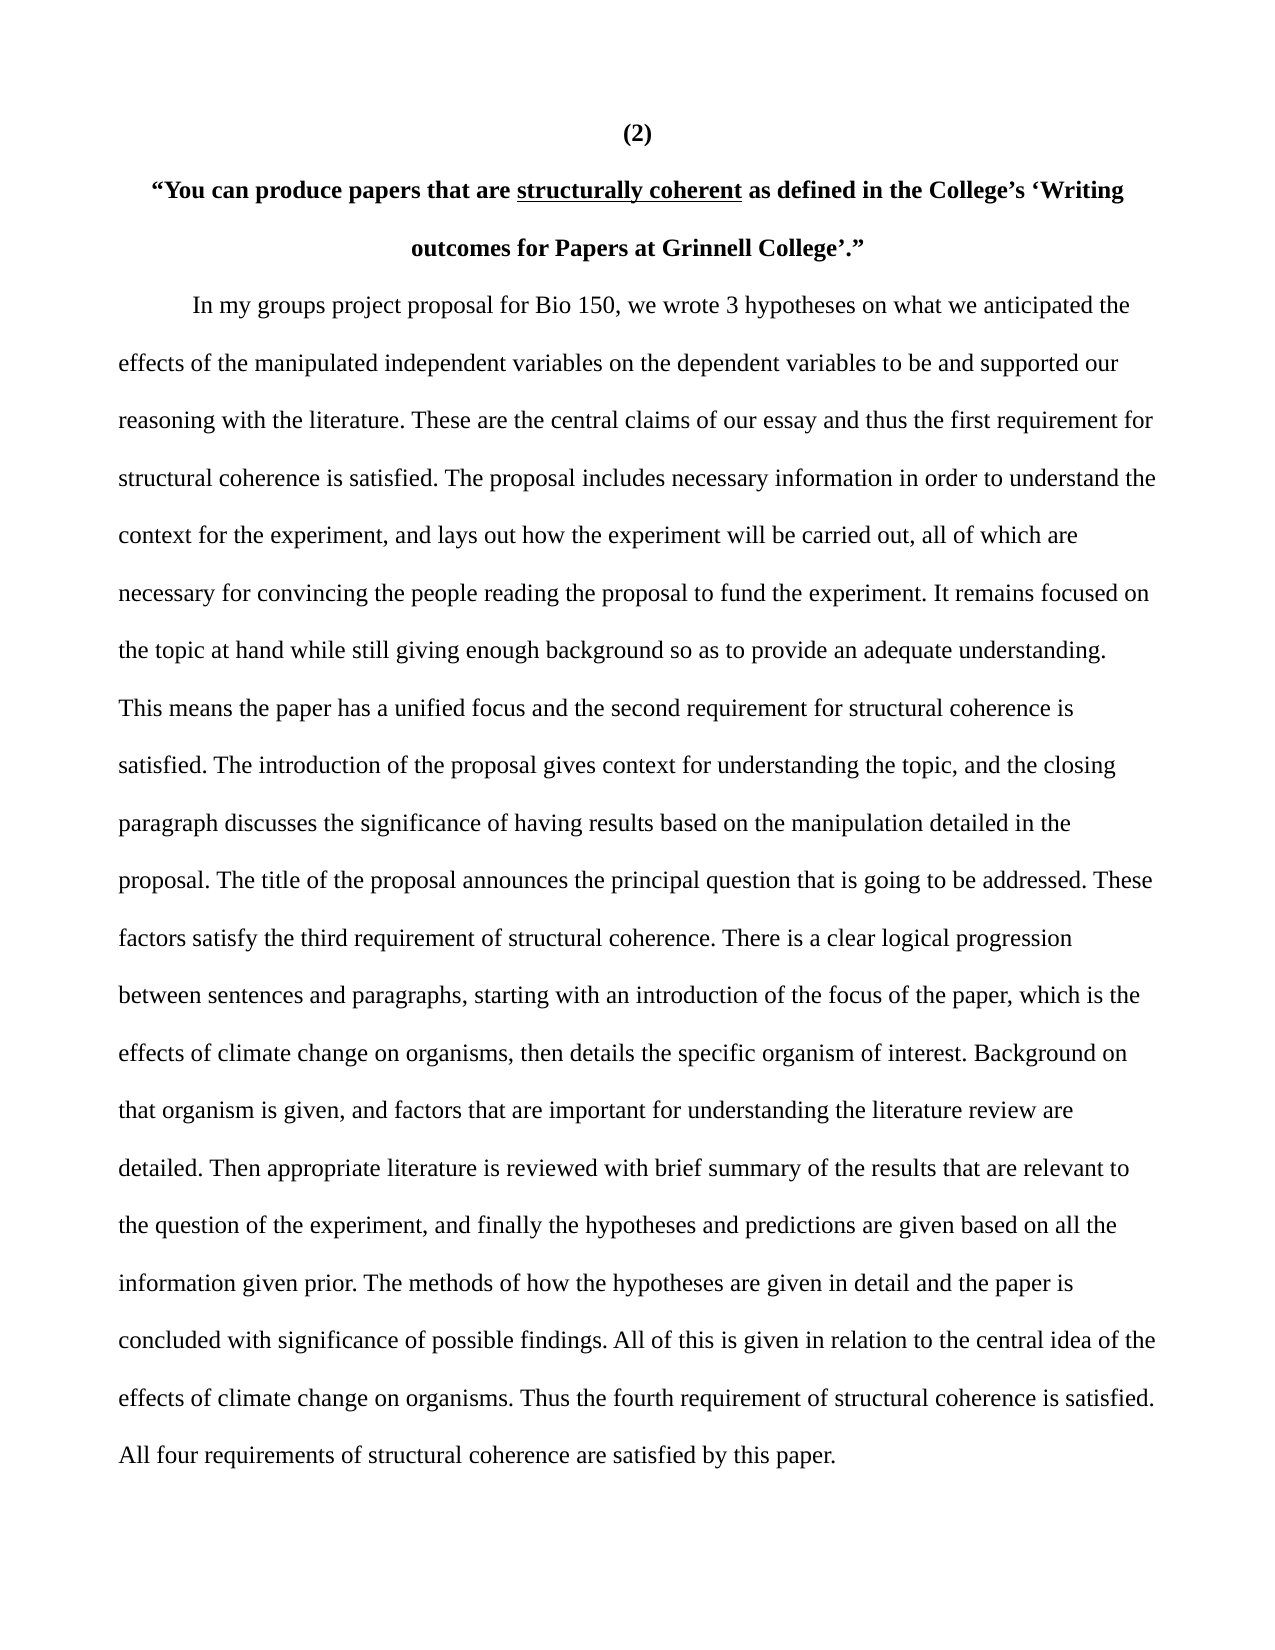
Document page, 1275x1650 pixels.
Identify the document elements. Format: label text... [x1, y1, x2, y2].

text In my groups project proposal for Bio 150, we wrote 3 hypotheses on what we anticipated the effects of the manipulated independent variables on the dependent variables to be and supported our reasoning with the literature. These are the central claims of our essay and thus the first requirement for structural coherence is satisfied. The proposal includes necessary information in order to understand the context for the experiment, and lays out how the experiment will be carried out, all of which are necessary for convincing the people reading the proposal to fund the experiment. It remains focused on the topic at hand while still giving enough background so as to provide an adequate understanding. This means the paper has a unified focus and the second requirement for structural coherence is satisfied. The introduction of the proposal gives context for understanding the topic, and the closing paragraph discusses the significance of having results based on the manipulation detailed in the proposal. The title of the proposal announces the principal question that is going to be addressed. These factors satisfy the third requirement of structural coherence. There is a clear logical progression between sentences and paragraphs, starting with an introduction of the focus of the paper, which is the effects of climate change on organisms, then details the specific organism of interest. Background on that organism is given, and factors that are important for understanding the literature review are detailed. Then appropriate literature is reviewed with brief summary of the results that are relevant to the question of the experiment, and finally the hypotheses and predictions are given based on all the information given prior. The methods of how the hypotheses are given in detail and the paper is concluded with significance of possible findings. All of this is given in relation to the central idea of the effects of climate change on organisms. Thus the fourth requirement of structural coherence is satisfied. All four requirements of structural coherence are satisfied by this paper. [118, 291, 1157, 1469]
text “You can produce papers that are structurally coherent as defined in the College’s ‘Writing outcomes for Papers at Grinnell College’.” [118, 176, 1157, 262]
text (2) [118, 118, 1157, 147]
